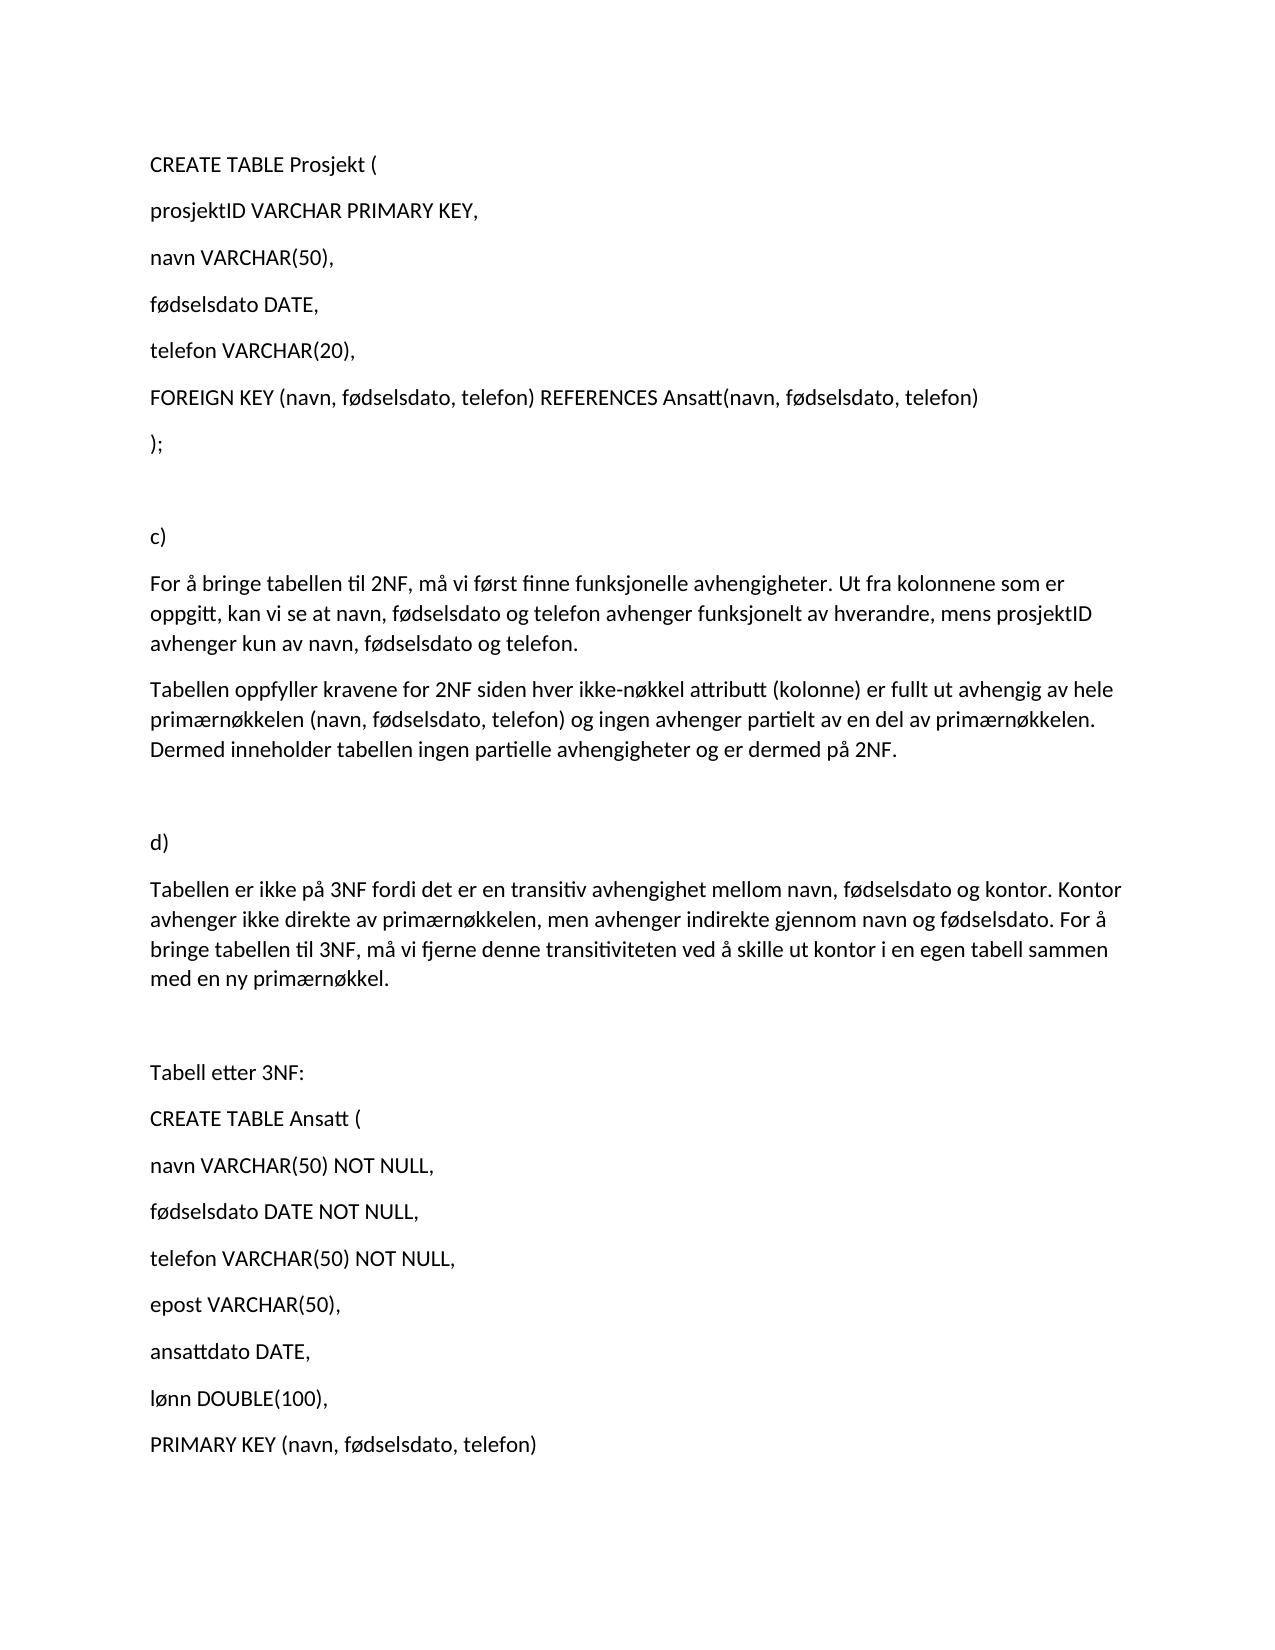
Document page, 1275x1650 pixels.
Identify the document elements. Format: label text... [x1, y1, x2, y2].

text prosjektID VARCHAR PRIMARY KEY, [150, 197, 1125, 224]
text Tabellen oppfyller kravene for 2NF siden hver ikke-nøkkel attributt (kolonne) er fullt ut avhengig av hele primærnøkkelen (navn, fødselsdato, telefon) og ingen avhenger partielt av en del av primærnøkkelen. Dermed inneholder tabellen ingen partielle avhengigheter og er dermed på 2NF. [150, 675, 1125, 763]
text d) [150, 828, 1125, 856]
text Tabell etter 3NF: [150, 1058, 1125, 1086]
text Tabellen er ikke på 3NF fordi det er en transitiv avhengighet mellom navn, fødselsdato og kontor. Kontor avhenger ikke direkte av primærnøkkelen, men avhenger indirekte gjennom navn og fødselsdato. For å bringe tabellen til 3NF, må vi fjerne denne transitiviteten ved å skille ut kontor i en egen tabell sammen med en ny primærnøkkel. [150, 875, 1125, 993]
text telefon VARCHAR(50) NOT NULL, [150, 1244, 1125, 1272]
text navn VARCHAR(50), [150, 243, 1125, 271]
text ); [150, 429, 1125, 457]
text ansattdato DATE, [150, 1337, 1125, 1365]
text telefon VARCHAR(20), [150, 336, 1125, 364]
text lønn DOUBLE(100), [150, 1384, 1125, 1412]
text fødselsdato DATE NOT NULL, [150, 1197, 1125, 1225]
text For å bringe tabellen til 2NF, må vi først finne funksjonelle avhengigheter. Ut fra kolonnene som er oppgitt, kan vi se at navn, fødselsdato og telefon avhenger funksjonelt av hverandre, mens prosjektID avhenger kun av navn, fødselsdato og telefon. [150, 569, 1125, 657]
text PRIMARY KEY (navn, fødselsdato, telefon) [150, 1430, 1125, 1458]
text navn VARCHAR(50) NOT NULL, [150, 1151, 1125, 1179]
text epost VARCHAR(50), [150, 1291, 1125, 1318]
text FOREIGN KEY (navn, fødselsdato, telefon) REFERENCES Ansatt(navn, fødselsdato, telefon) [150, 383, 1125, 411]
text CREATE TABLE Prosjekt ( [150, 150, 1125, 178]
text CREATE TABLE Ansatt ( [150, 1104, 1125, 1132]
text fødselsdato DATE, [150, 290, 1125, 318]
text c) [150, 522, 1125, 551]
